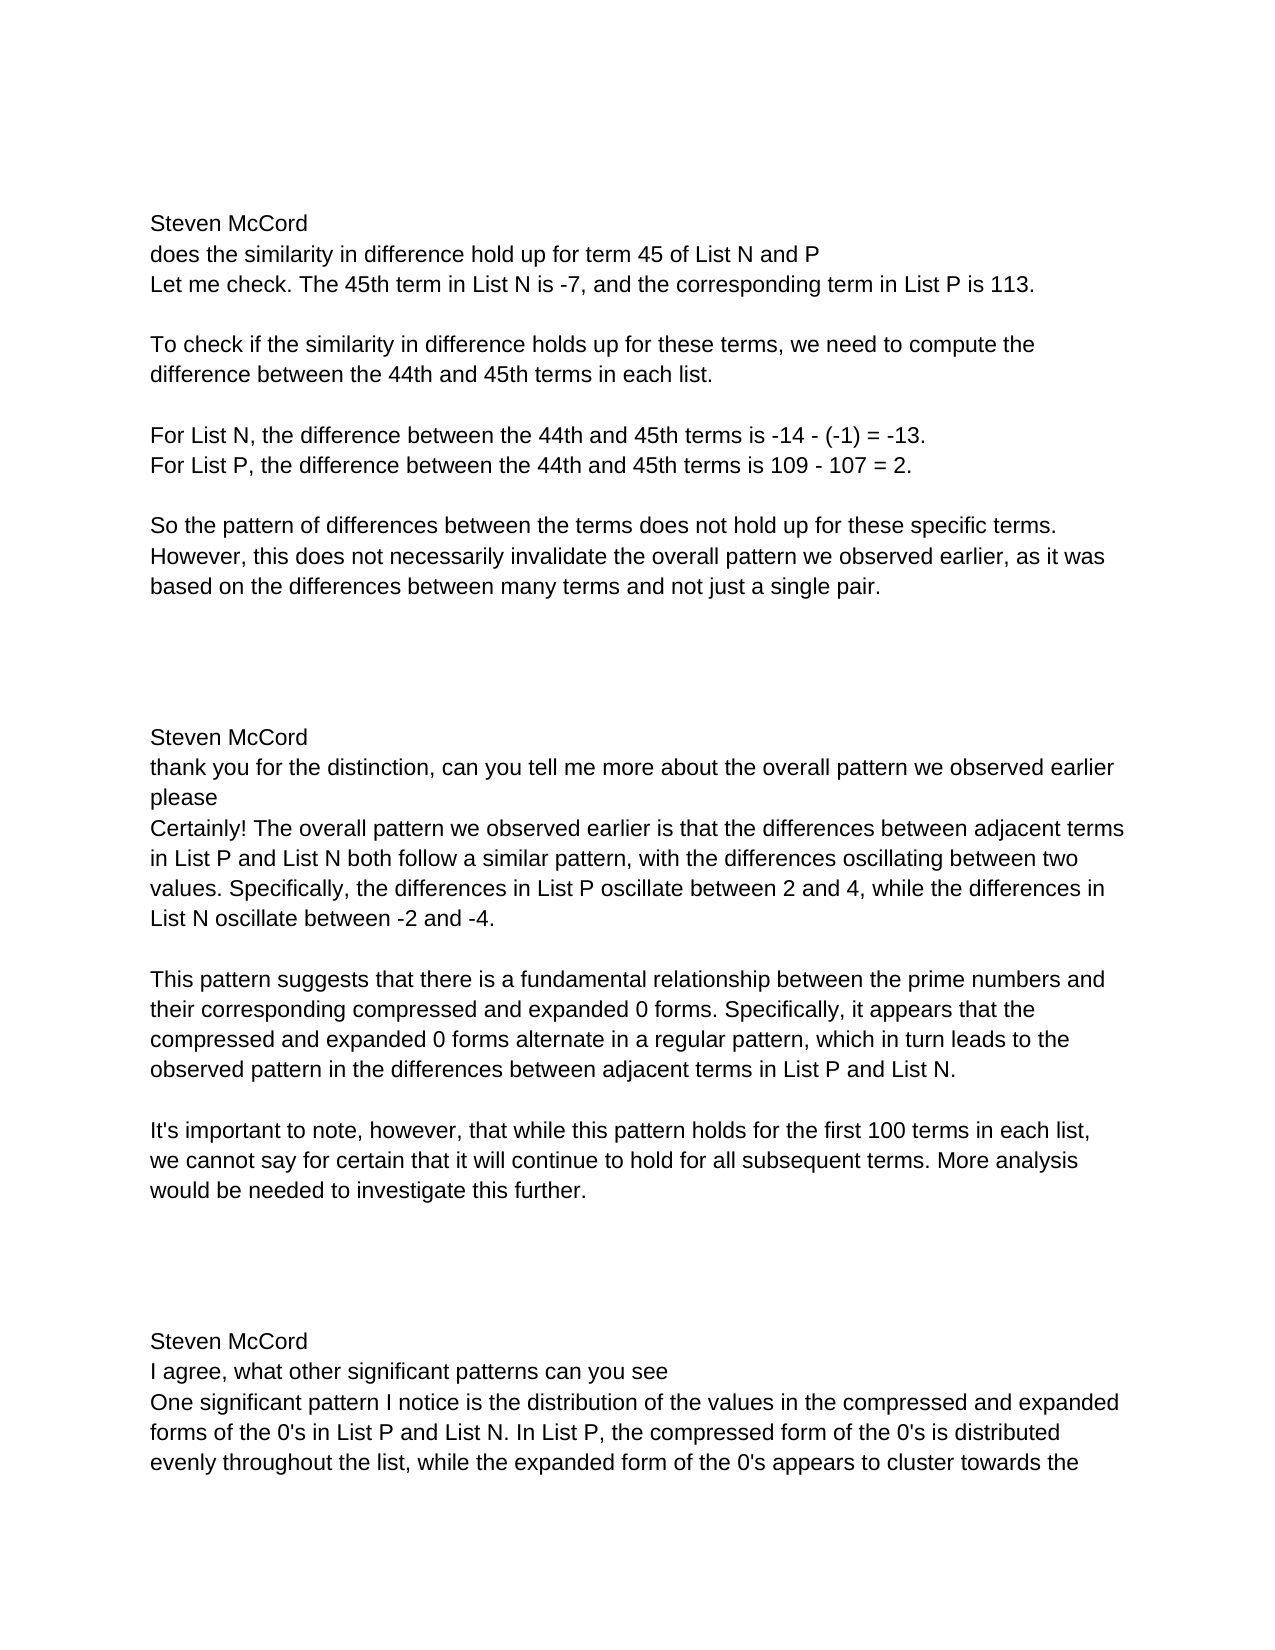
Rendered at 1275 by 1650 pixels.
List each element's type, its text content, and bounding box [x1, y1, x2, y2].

text Let me check. The 45th term in List N is -7, and the corresponding term in List P is 113. [150, 271, 1125, 297]
text To check if the similarity in difference holds up for these terms, we need to compute the difference between the 44th and 45th terms in each list. [150, 331, 1125, 388]
text Certainly! The overall pattern we observed earlier is that the differences between adjacent terms in List P and List N both follow a similar pattern, with the differences oscillating between two values. Specifically, the differences in List P oscillate between 2 and 4, while the differences in List N oscillate between -2 and -4. [150, 814, 1125, 932]
text I agree, what other significant patterns can you see [150, 1358, 1125, 1385]
text So the pattern of differences between the terms does not hold up for these specific terms. However, this does not necessarily invalidate the overall pattern we observed earlier, as it was based on the differences between many terms and not just a single pair. [150, 512, 1125, 599]
text For List N, the difference between the 44th and 45th terms is -14 - (-1) = -13. [150, 422, 1125, 448]
text thank you for the distinction, can you tell me more about the overall pattern we observed earlier please [150, 754, 1125, 811]
text Steven McCord [150, 1328, 1125, 1354]
text For List P, the difference between the 44th and 45th terms is 109 - 107 = 2. [150, 452, 1125, 478]
text This pattern suggests that there is a fundamental relationship between the prime numbers and their corresponding compressed and expanded 0 forms. Specifically, it appears that the compressed and expanded 0 forms alternate in a regular pattern, which in turn leads to the observed pattern in the differences between adjacent terms in List P and List N. [150, 966, 1125, 1083]
text It's important to note, however, that while this pattern holds for the first 100 terms in each list, we cannot say for certain that it will continue to hold for all subsequent terms. More analysis would be needed to investigate this further. [150, 1117, 1125, 1203]
text Steven McCord [150, 210, 1125, 237]
text Steven McCord [150, 724, 1125, 750]
text One significant pattern I notice is the distribution of the values in the compressed and expanded forms of the 0's in List P and List N. In List P, the compressed form of the 0's is distributed evenly throughout the list, while the expanded form of the 0's appears to cluster towards the [150, 1388, 1125, 1475]
text does the similarity in difference hold up for term 45 of List N and P [150, 241, 1125, 267]
